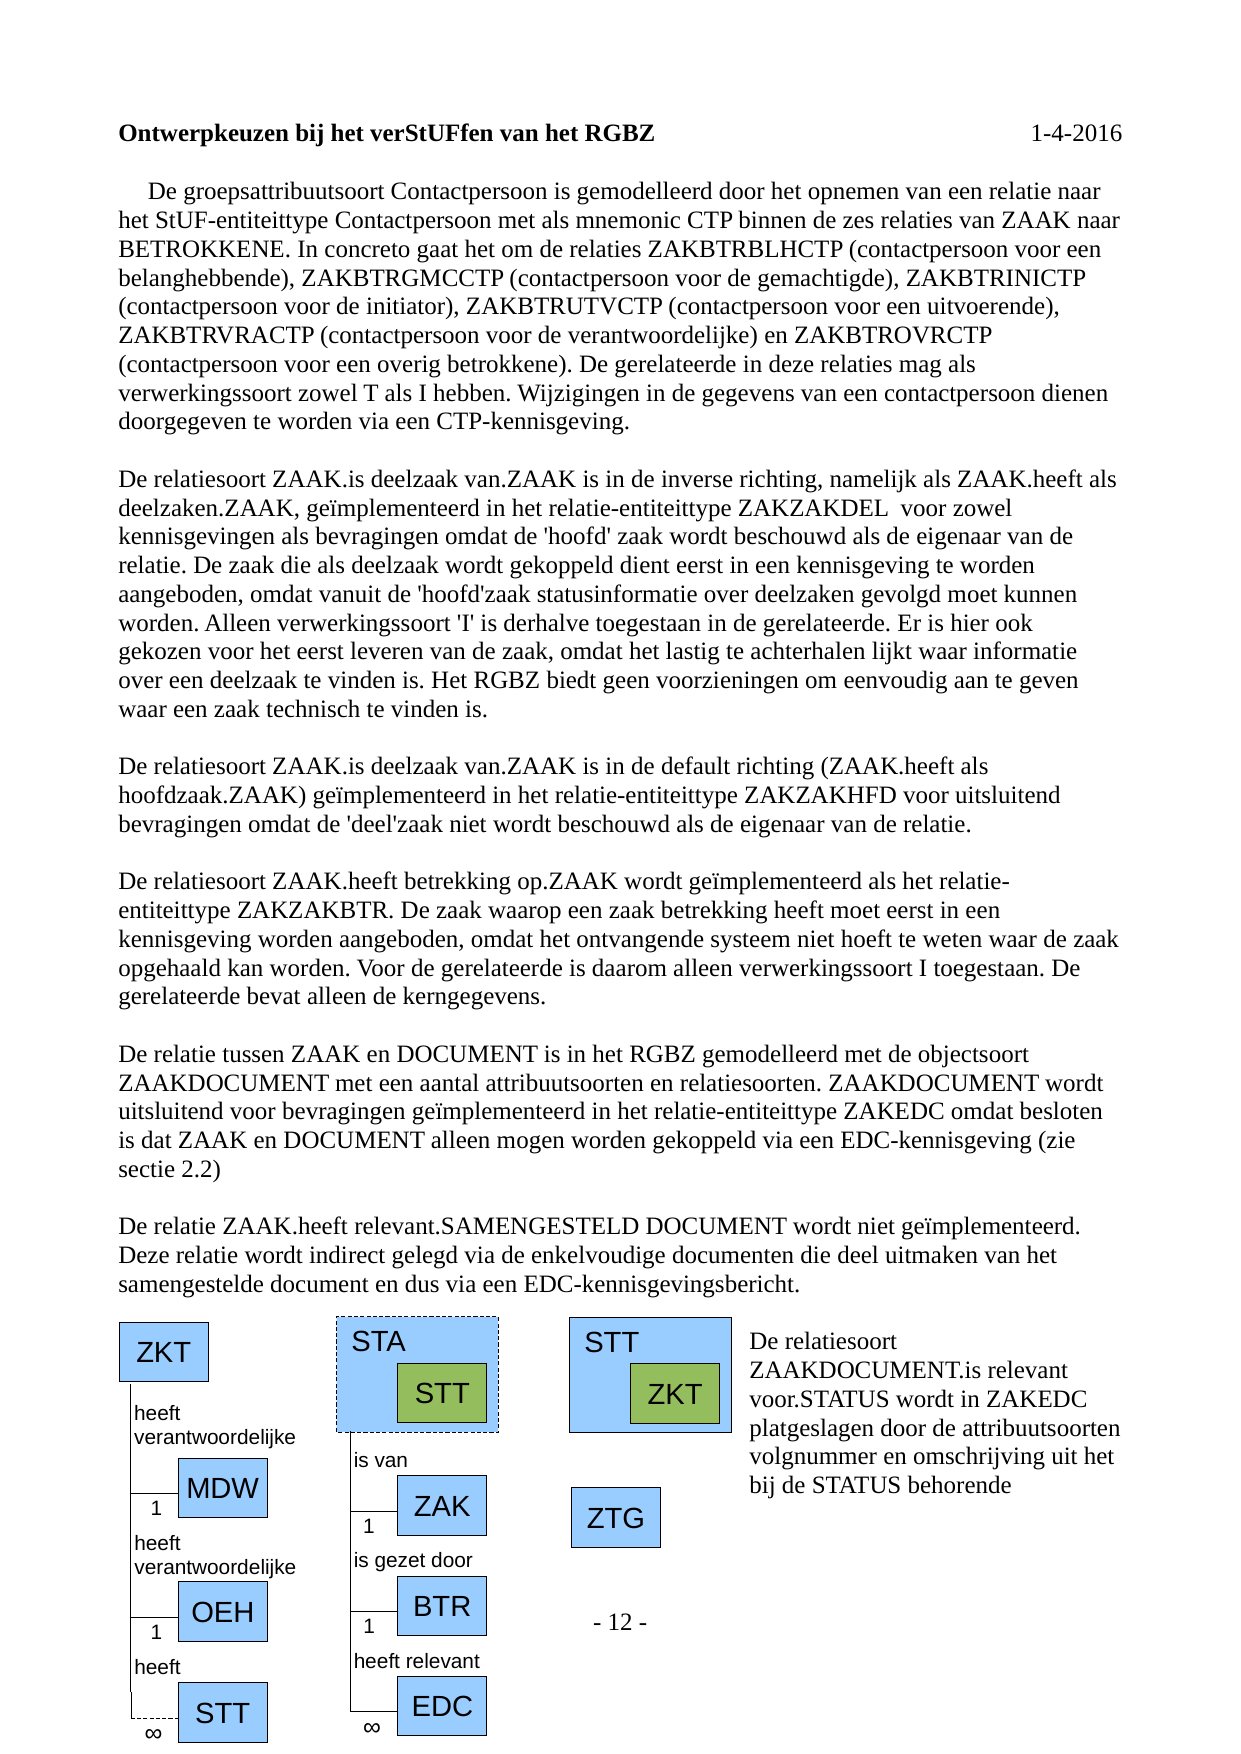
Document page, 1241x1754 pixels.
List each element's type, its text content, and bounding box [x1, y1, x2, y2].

text De relatiesoort ZAAKDOCUMENT.is relevant voor.STATUS wordt in ZAKEDC platgeslagen door de attribuutsoorten volgnummer en omschrijving uit het bij de STATUS behorende STATUSTYPE en datumStatusGezet uit STATUS op te nemen. Voor de platgeslagen elementen is geen historie gedefinieerd. [351, 1326, 1122, 1499]
text De relatiesoort ZAAK.is deelzaak van.ZAAK is in de default richting (ZAAK.heeft als hoofdzaak.ZAAK) geïmplementeerd in het relatie-entiteittype ZAKZAKHFD voor uitsluitend bevragingen omdat de 'deel'zaak niet wordt beschouwd als de eigenaar van de relatie. [118, 751, 1122, 838]
text De groepsattribuutsoort Contactpersoon is gemodelleerd door het opnemen van een relatie naar het StUF-entiteittype Contactpersoon met als mnemonic CTP binnen de zes relaties van ZAAK naar BETROKKENE. In concreto gaat het om de relaties ZAKBTRBLHCTP (contactpersoon voor een belanghebbende), ZAKBTRGMCCTP (contactpersoon voor de gemachtigde), ZAKBTRINICTP (contactpersoon voor de initiator), ZAKBTRUTVCTP (contactpersoon voor een uitvoerende), ZAKBTRVRACTP (contactpersoon voor de verantwoordelijke) en ZAKBTROVRCTP (contactpersoon voor een overig betrokkene). De gerelateerde in deze relaties mag als verwerkingssoort zowel T als I hebben. Wijzigingen in de gegevens van een contactpersoon dienen doorgegeven te worden via een CTP-kennisgeving. [118, 176, 1122, 435]
text De relatiesoort ZAAK.heeft betrekking op.ZAAK wordt geïmplementeerd als het relatie-entiteittype ZAKZAKBTR. De zaak waarop een zaak betrekking heeft moet eerst in een kennisgeving worden aangeboden, omdat het ontvangende systeem niet hoeft te weten waar de zaak opgehaald kan worden. Voor de gerelateerde is daarom alleen verwerkingssoort I toegestaan. De gerelateerde bevat alleen de kerngegevens. [118, 866, 1122, 1010]
text De relatiesoort ZAAK.is deelzaak van.ZAAK is in de inverse richting, namelijk als ZAAK.heeft als deelzaken.ZAAK, geïmplementeerd in het relatie-entiteittype ZAKZAKDEL voor zowel kennisgevingen als bevragingen omdat de 'hoofd' zaak wordt beschouwd als de eigenaar van de relatie. De zaak die als deelzaak wordt gekoppeld dient eerst in een kennisgeving te worden aangeboden, omdat vanuit de 'hoofd'zaak statusinformatie over deelzaken gevolgd moet kunnen worden. Alleen verwerkingssoort 'I' is derhalve toegestaan in de gerelateerde. Er is hier ook gekozen voor het eerst leveren van de zaak, omdat het lastig te achterhalen lijkt waar informatie over een deelzaak te vinden is. Het RGBZ biedt geen voorzieningen om eenvoudig aan te geven waar een zaak technisch te vinden is. [118, 464, 1122, 723]
text De relatiesoort ZAAKDOCUMENT.is relevant voor.STATUS wordt in ZAKEDC platgeslagen door de attribuutsoorten volgnummer en omschrijving uit het bij de STATUS behorende STATUSTYPE en datumStatusGezet uit STATUS op te nemen. Voor de platgeslagen elementen is geen historie gedefinieerd. [118, 1326, 350, 1499]
text De relatie tussen ZAAK en DOCUMENT is in het RGBZ gemodelleerd met de objectsoort ZAAKDOCUMENT met een aantal attribuutsoorten en relatiesoorten. ZAAKDOCUMENT wordt uitsluitend voor bevragingen geïmplementeerd in het relatie-entiteittype ZAKEDC omdat besloten is dat ZAAK en DOCUMENT alleen mogen worden gekoppeld via een EDC-kennisgeving (zie sectie 2.2) [118, 1039, 1122, 1183]
text De relatie ZAAK.heeft relevant.SAMENGESTELD DOCUMENT wordt niet geïmplementeerd. Deze relatie wordt indirect gelegd via de enkelvoudige documenten die deel uitmaken van het samengestelde document en dus via een EDC-kennisgevingsbericht. [118, 1211, 1122, 1298]
